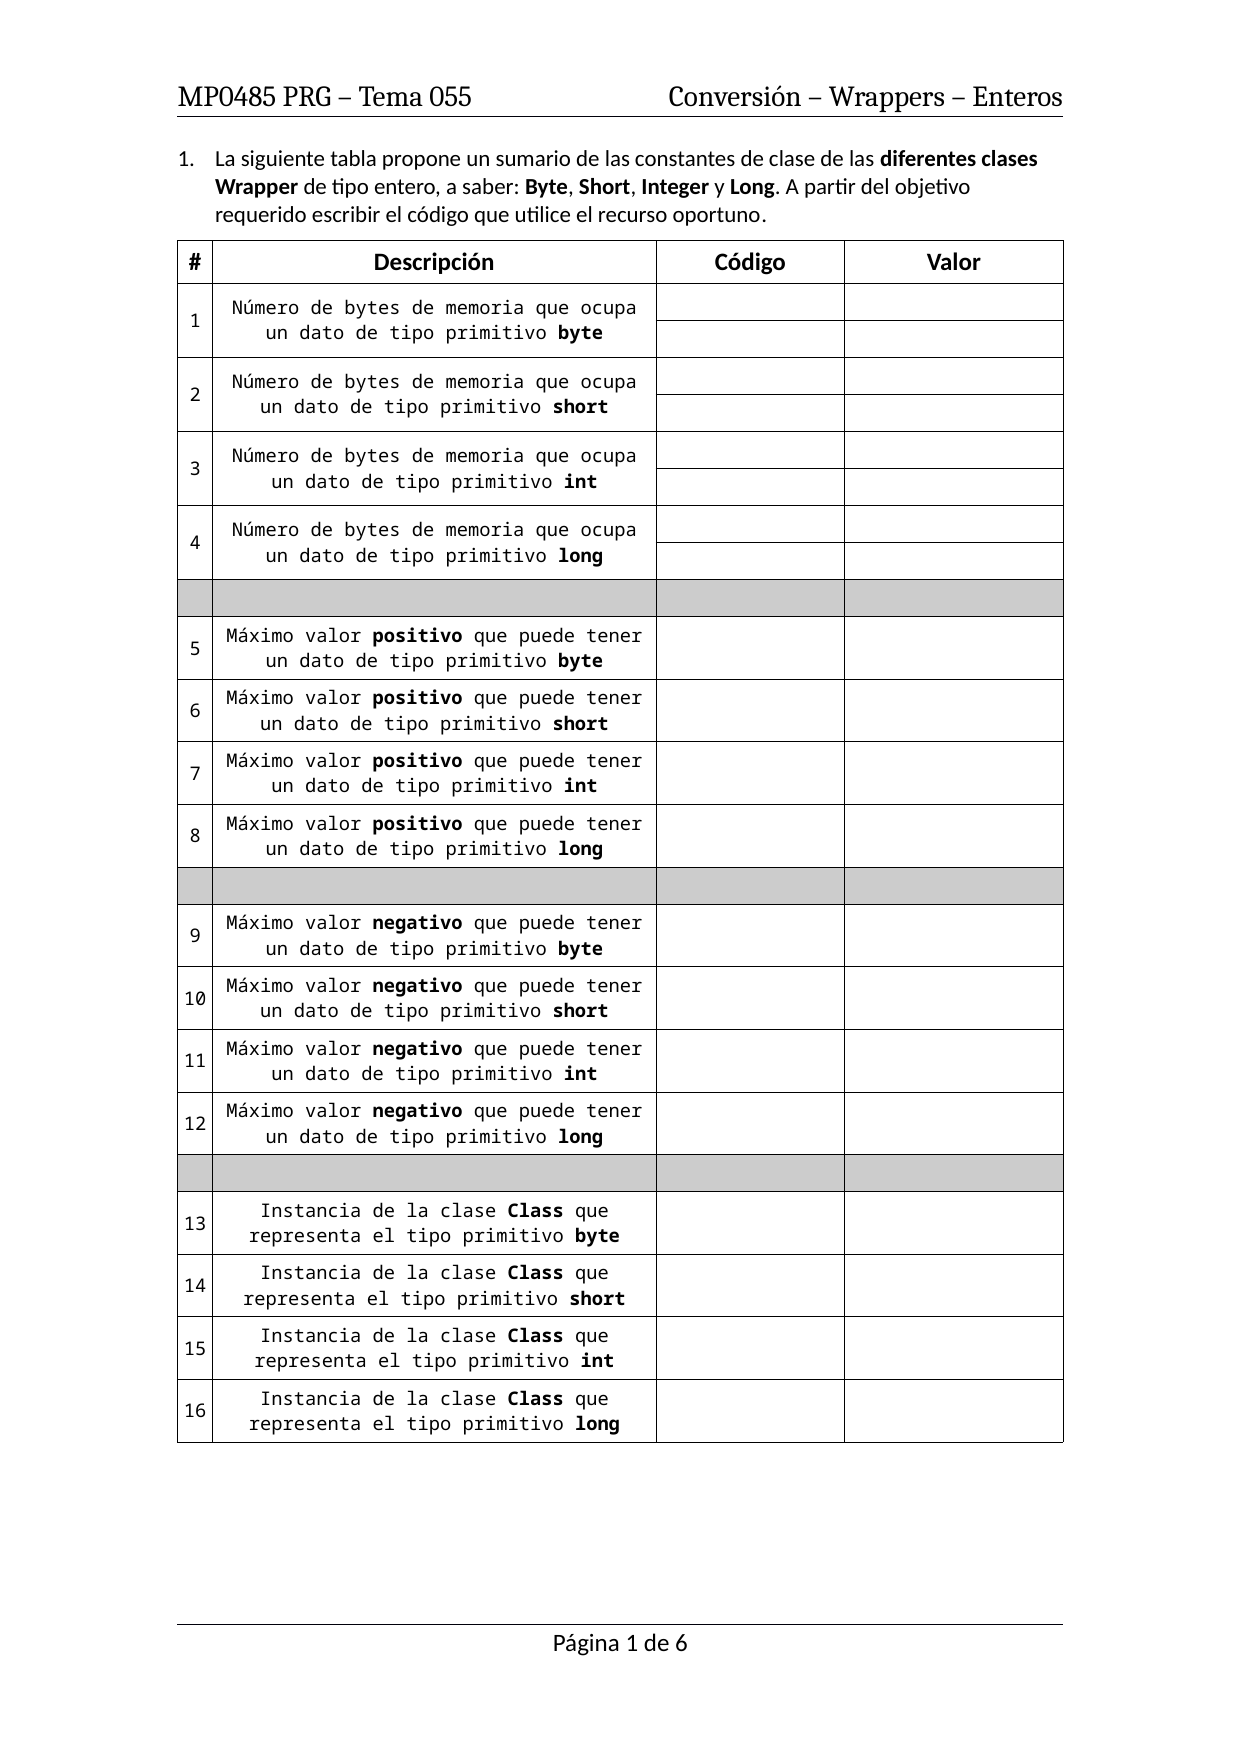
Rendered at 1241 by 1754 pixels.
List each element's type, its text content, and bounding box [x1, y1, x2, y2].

table_cell [845, 967, 1063, 1029]
table_cell [213, 1155, 656, 1191]
table_cell 8 [178, 805, 212, 867]
table_cell [845, 1317, 1063, 1379]
table_cell [657, 395, 844, 431]
list La siguiente tabla propone un sumario de las constantes de clase de las diferentes clases Wrapper de tipo entero, a saber: Byte, Short, Integer y Long. A partir del objetivo requerido escribir el código que utilice el recurso oportuno. [177, 144, 1063, 228]
table_cell [845, 543, 1063, 579]
table_cell 6 [178, 680, 212, 741]
table_cell Máximo valor positivo que puede tener un dato de tipo primitivo long [213, 805, 656, 867]
table_cell [657, 358, 844, 394]
table_cell 2 [178, 358, 212, 431]
table_cell 16 [178, 1380, 212, 1442]
table_cell [657, 432, 844, 468]
table_cell [657, 580, 844, 616]
table_header # [178, 241, 212, 282]
table_cell [657, 543, 844, 579]
table_cell [657, 680, 844, 741]
table_cell 14 [178, 1255, 212, 1316]
table_cell 3 [178, 432, 212, 505]
table_cell [657, 1317, 844, 1379]
table_cell [845, 1380, 1063, 1442]
table_cell Instancia de la clase Class que representa el tipo primitivo long [213, 1380, 656, 1442]
table_cell 13 [178, 1192, 212, 1254]
table_header Valor [845, 241, 1063, 282]
table_cell [845, 1030, 1063, 1092]
table_cell Número de bytes de memoria que ocupa un dato de tipo primitivo short [213, 358, 656, 431]
table_cell 7 [178, 742, 212, 804]
table_cell [657, 617, 844, 679]
table_cell [657, 506, 844, 542]
table_cell [845, 432, 1063, 468]
table_cell [845, 506, 1063, 542]
table_cell Instancia de la clase Class que representa el tipo primitivo int [213, 1317, 656, 1379]
table_cell 9 [178, 905, 212, 966]
table_cell 11 [178, 1030, 212, 1092]
table_cell [845, 469, 1063, 505]
table_cell Número de bytes de memoria que ocupa un dato de tipo primitivo long [213, 506, 656, 579]
table_cell [845, 1093, 1063, 1154]
table_cell Máximo valor positivo que puede tener un dato de tipo primitivo byte [213, 617, 656, 679]
table_cell [657, 868, 844, 904]
table_cell [178, 868, 212, 904]
table_cell 10 [178, 967, 212, 1029]
table_cell [845, 805, 1063, 867]
table_cell Instancia de la clase Class que representa el tipo primitivo byte [213, 1192, 656, 1254]
table_cell [657, 1255, 844, 1316]
table_cell Máximo valor negativo que puede tener un dato de tipo primitivo long [213, 1093, 656, 1154]
table_cell [657, 805, 844, 867]
table_cell [845, 868, 1063, 904]
table_cell 5 [178, 617, 212, 679]
table_cell Máximo valor positivo que puede tener un dato de tipo primitivo int [213, 742, 656, 804]
table_cell [657, 469, 844, 505]
table_cell [178, 1155, 212, 1191]
table_cell [845, 1255, 1063, 1316]
table_cell [657, 321, 844, 357]
table_cell [657, 1380, 844, 1442]
table_cell [657, 742, 844, 804]
table_cell [213, 580, 656, 616]
table_cell [845, 580, 1063, 616]
table_header Código [657, 241, 844, 282]
table_cell [845, 617, 1063, 679]
table_cell [845, 742, 1063, 804]
table_cell [657, 1030, 844, 1092]
table_cell [845, 321, 1063, 357]
table_cell [657, 905, 844, 966]
table_cell Máximo valor positivo que puede tener un dato de tipo primitivo short [213, 680, 656, 741]
table_cell [845, 905, 1063, 966]
table_cell [845, 1155, 1063, 1191]
table_cell Número de bytes de memoria que ocupa un dato de tipo primitivo int [213, 432, 656, 505]
table_cell [657, 1155, 844, 1191]
table_cell [178, 580, 212, 616]
table_cell [213, 868, 656, 904]
table_cell Instancia de la clase Class que representa el tipo primitivo short [213, 1255, 656, 1316]
table_cell 12 [178, 1093, 212, 1154]
table_cell [657, 1093, 844, 1154]
table_cell [845, 395, 1063, 431]
table_header Descripción [213, 241, 656, 282]
table_cell [657, 1192, 844, 1254]
table_cell Máximo valor negativo que puede tener un dato de tipo primitivo int [213, 1030, 656, 1092]
table_cell Máximo valor negativo que puede tener un dato de tipo primitivo short [213, 967, 656, 1029]
table_cell Número de bytes de memoria que ocupa un dato de tipo primitivo byte [213, 284, 656, 357]
table_cell [845, 358, 1063, 394]
table_cell [845, 680, 1063, 741]
table_cell [845, 284, 1063, 319]
table_cell Máximo valor negativo que puede tener un dato de tipo primitivo byte [213, 905, 656, 966]
table_cell 4 [178, 506, 212, 579]
table_cell [657, 967, 844, 1029]
table_cell 15 [178, 1317, 212, 1379]
table_cell [845, 1192, 1063, 1254]
table_cell [657, 284, 844, 319]
table_cell 1 [178, 284, 212, 357]
